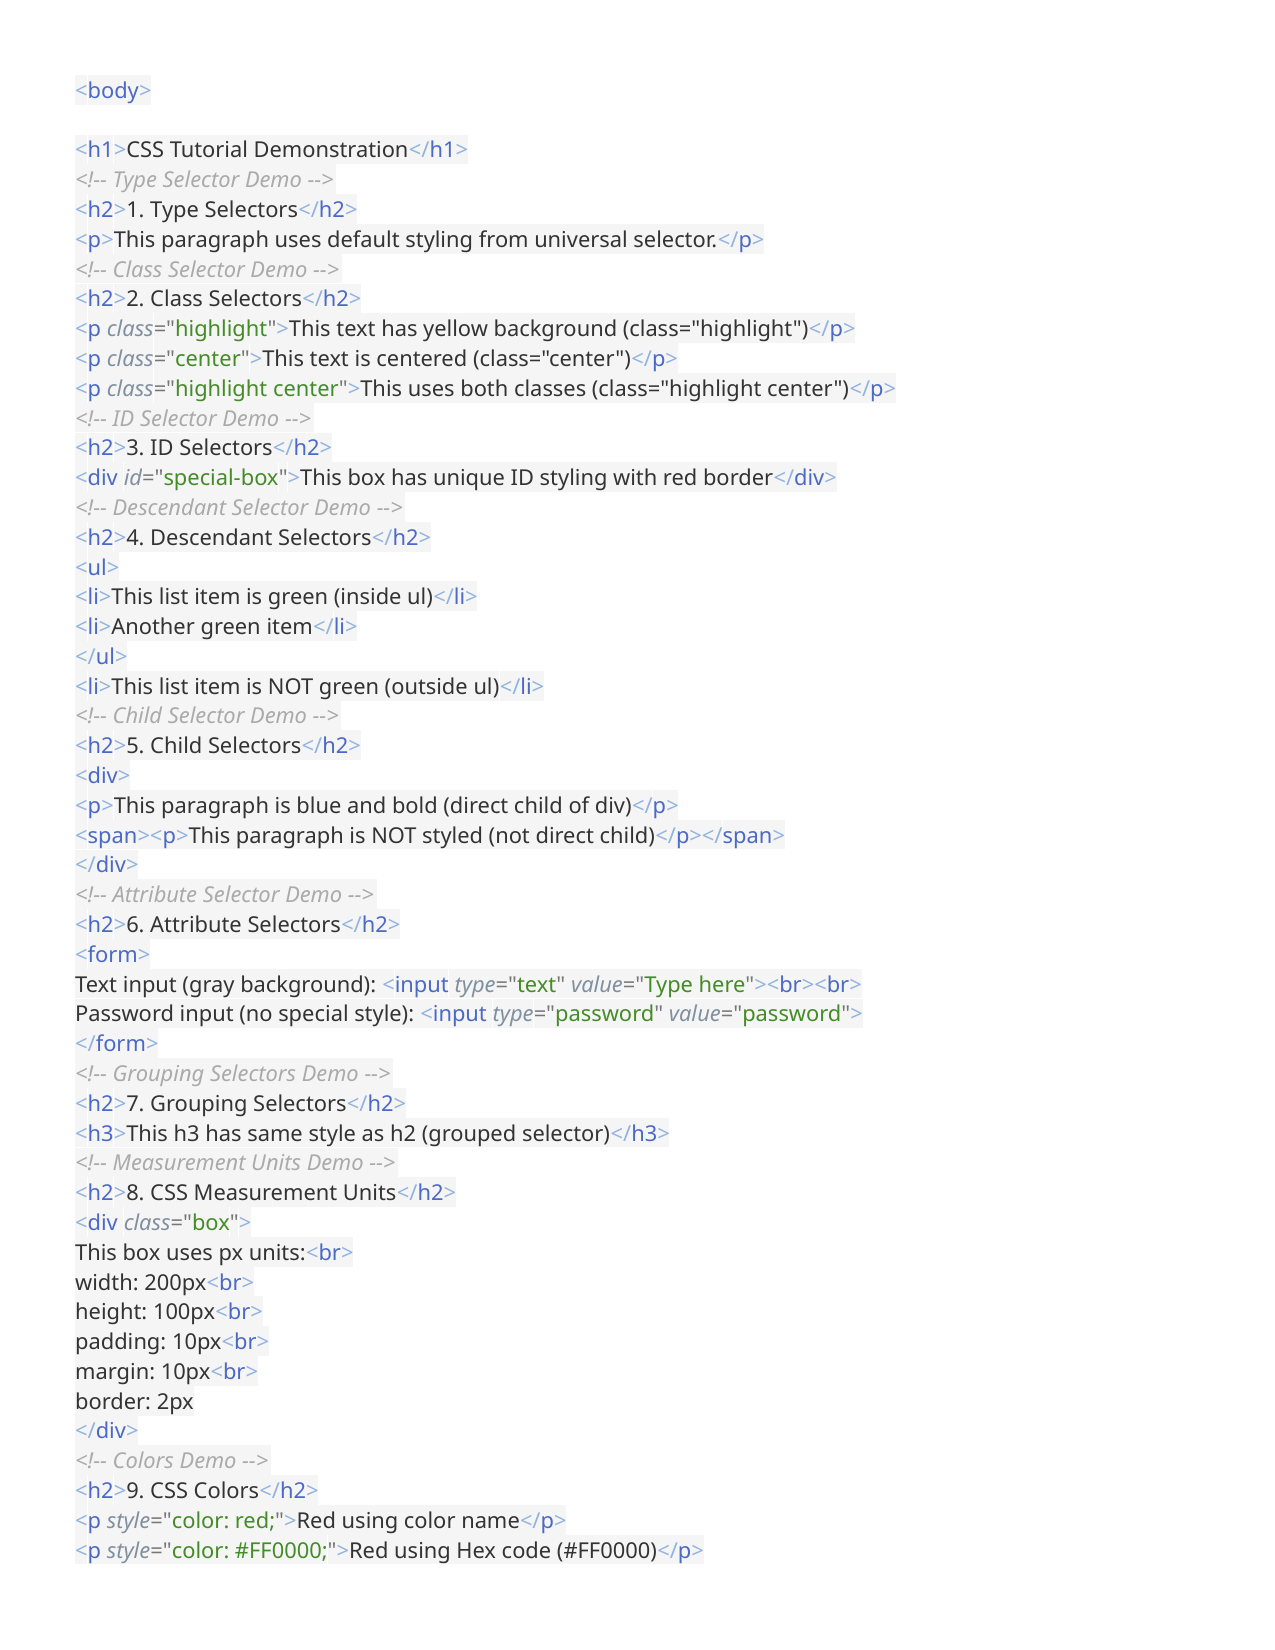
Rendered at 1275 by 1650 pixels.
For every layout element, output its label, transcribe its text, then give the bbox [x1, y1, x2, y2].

text </div> [75, 849, 1200, 879]
text <body> [75, 75, 1200, 105]
text <!-- Colors Demo --> [75, 1445, 1200, 1475]
text height: 100px<br> [75, 1296, 1200, 1326]
text <div id="special-box">This box has unique ID styling with red border</div> [75, 462, 1200, 492]
text <!-- Class Selector Demo --> [75, 254, 1200, 283]
text <!-- Descendant Selector Demo --> [75, 492, 1200, 522]
text <h2>5. Child Selectors</h2> [75, 730, 1200, 760]
text Text input (gray background): <input type="text" value="Type here"><br><br> [75, 969, 1200, 998]
text <li>This list item is green (inside ul)</li> [75, 581, 1200, 611]
text <li>This list item is NOT green (outside ul)</li> [75, 671, 1200, 701]
text <span><p>This paragraph is NOT styled (not direct child)</p></span> [75, 820, 1200, 849]
text <h2>7. Grouping Selectors</h2> [75, 1088, 1200, 1118]
text Password input (no special style): <input type="password" value="password"> [75, 998, 1200, 1028]
text </div> [75, 1416, 1200, 1445]
text <li>Another green item</li> [75, 611, 1200, 641]
text <h1>CSS Tutorial Demonstration</h1> [75, 134, 1200, 164]
text <h3>This h3 has same style as h2 (grouped selector)</h3> [75, 1118, 1200, 1147]
text </ul> [75, 641, 1200, 671]
text <!-- Attribute Selector Demo --> [75, 879, 1200, 909]
text border: 2px [75, 1386, 1200, 1416]
text <!-- Grouping Selectors Demo --> [75, 1058, 1200, 1088]
text margin: 10px<br> [75, 1356, 1200, 1386]
text <h2>1. Type Selectors</h2> [75, 194, 1200, 224]
text <p class="center">This text is centered (class="center")</p> [75, 343, 1200, 373]
text <div class="box"> [75, 1207, 1200, 1237]
text <!-- Child Selector Demo --> [75, 701, 1200, 730]
text <!-- ID Selector Demo --> [75, 403, 1200, 432]
text <p style="color: red;">Red using color name</p> [75, 1505, 1200, 1535]
text <h2>3. ID Selectors</h2> [75, 432, 1200, 462]
text <p style="color: #FF0000;">Red using Hex code (#FF0000)</p> [75, 1535, 1200, 1564]
text <p class="highlight">This text has yellow background (class="highlight")</p> [75, 313, 1200, 343]
text <!-- Measurement Units Demo --> [75, 1147, 1200, 1177]
text <div> [75, 760, 1200, 790]
text <h2>8. CSS Measurement Units</h2> [75, 1177, 1200, 1207]
text <p>This paragraph uses default styling from universal selector.</p> [75, 224, 1200, 254]
text padding: 10px<br> [75, 1326, 1200, 1356]
text This box uses px units:<br> [75, 1237, 1200, 1267]
text <form> [75, 939, 1200, 969]
text <p>This paragraph is blue and bold (direct child of div)</p> [75, 790, 1200, 820]
text width: 200px<br> [75, 1267, 1200, 1296]
text <p class="highlight center">This uses both classes (class="highlight center")</p> [75, 373, 1200, 403]
text <h2>9. CSS Colors</h2> [75, 1475, 1200, 1505]
text </form> [75, 1028, 1200, 1058]
text <h2>6. Attribute Selectors</h2> [75, 909, 1200, 939]
text <ul> [75, 552, 1200, 581]
text <h2>4. Descendant Selectors</h2> [75, 522, 1200, 552]
text <!-- Type Selector Demo --> [75, 164, 1200, 194]
text <h2>2. Class Selectors</h2> [75, 283, 1200, 313]
